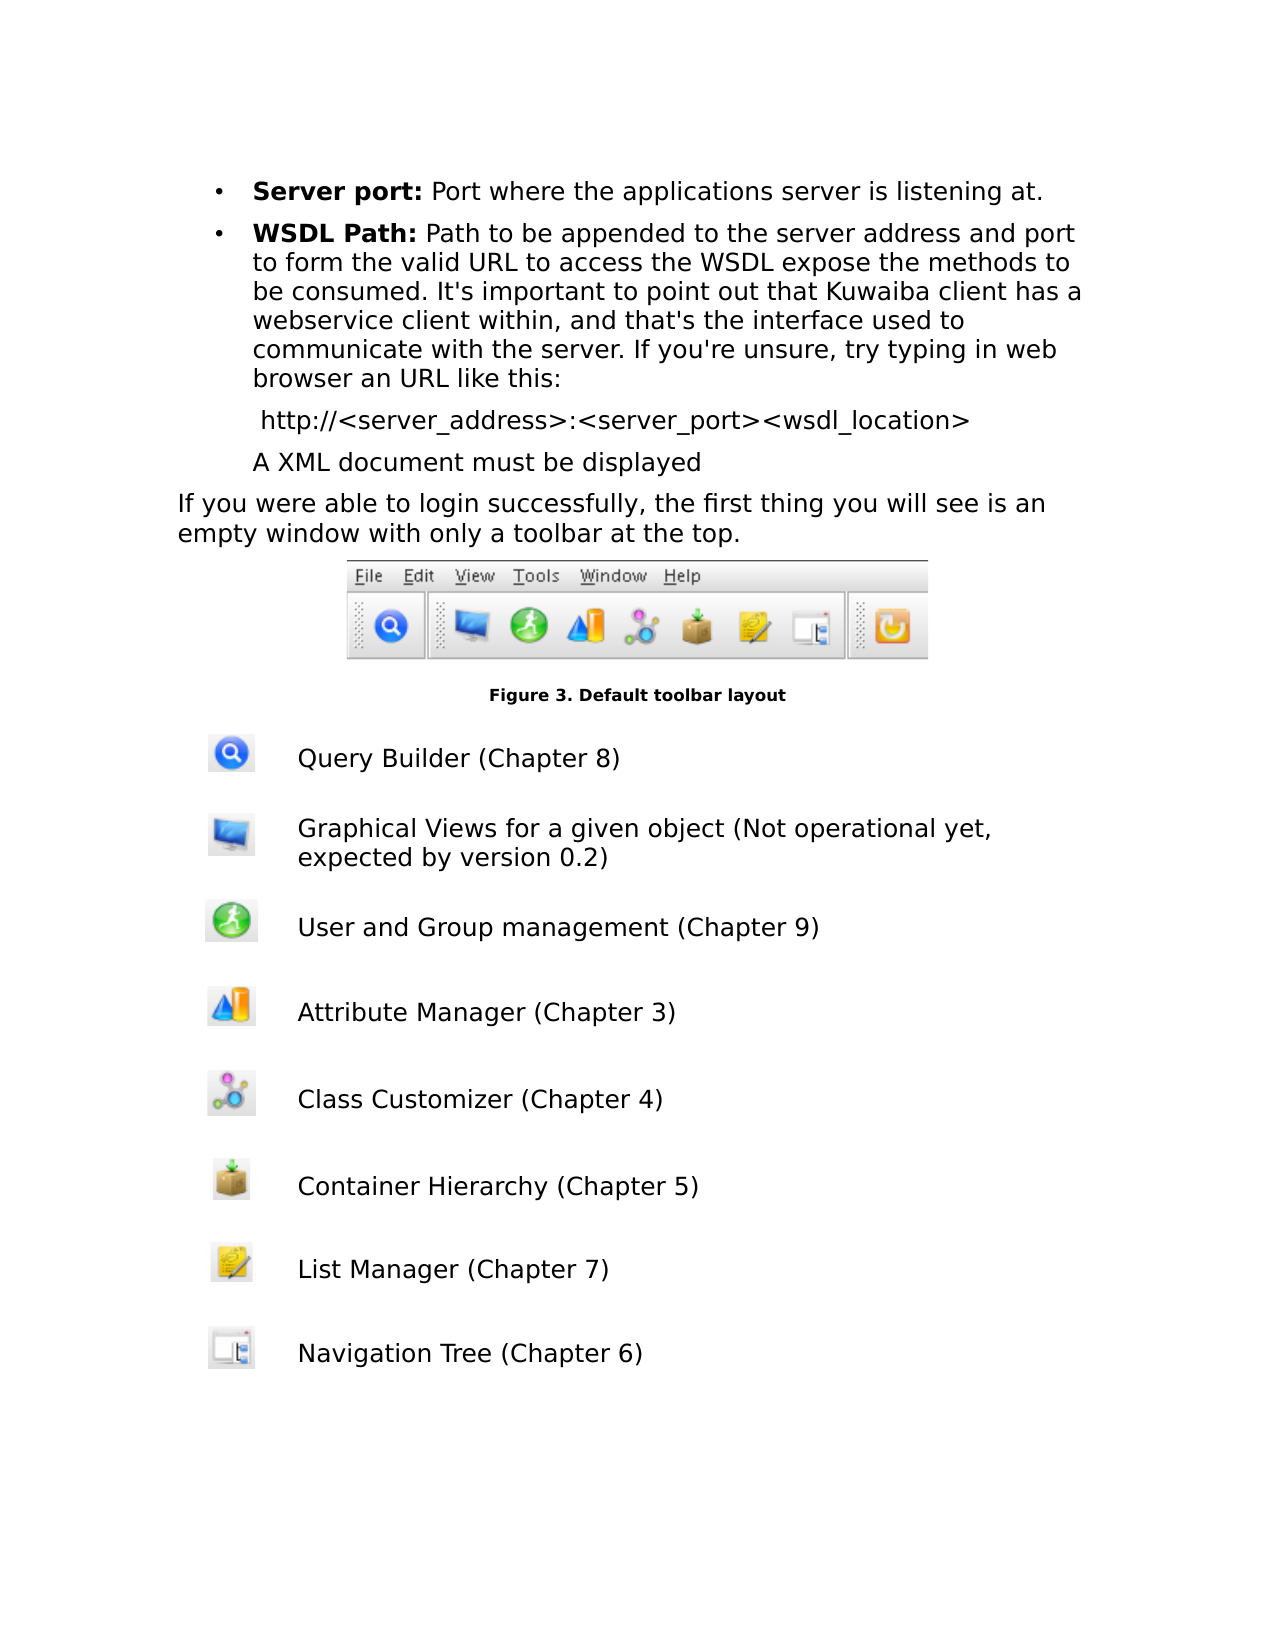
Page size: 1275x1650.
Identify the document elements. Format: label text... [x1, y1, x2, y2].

table_cell Navigation Tree (Chapter 6) [298, 1311, 1097, 1398]
table_cell [177, 1369, 297, 1398]
picture [212, 1158, 251, 1200]
table_cell [177, 1228, 297, 1242]
list Server port: Port where the applications server is listening at. [215, 177, 1098, 206]
list A XML document must be displayed [215, 448, 1098, 477]
list http://<server_address>:<server_port><wsdl_location> [215, 406, 1098, 436]
table_cell [177, 801, 297, 885]
table_cell Class Customizer (Chapter 4) [298, 1054, 1097, 1144]
picture [207, 1070, 256, 1116]
picture [346, 560, 929, 661]
picture [207, 986, 256, 1026]
table_cell [177, 1054, 297, 1144]
picture [210, 1242, 253, 1282]
table_cell [177, 971, 297, 1054]
table_header Query Builder (Chapter 8) [298, 718, 1097, 801]
picture [208, 734, 256, 772]
picture [208, 813, 256, 856]
table_cell List Manager (Chapter 7) [298, 1228, 1097, 1311]
list WSDL Path: Path to be appended to the server address and port to form the valid URL to access the WSDL expose the methods to be consumed. It's important to point out that Kuwaiba client has a webservice client within, and that's the interface used to communicate with the server. If you're unsure, try typing in web browser an URL like this: [215, 219, 1098, 394]
table_cell [177, 1311, 297, 1368]
table_cell Container Hierarchy (Chapter 5) [298, 1145, 1097, 1228]
text If you were able to login successfully, the first thing you will see is an empty window with only a toolbar at the top. [177, 490, 1098, 548]
table_cell [177, 1159, 297, 1228]
table_cell Attribute Manager (Chapter 3) [298, 971, 1097, 1054]
table_cell Graphical Views for a given object (Not operational yet, expected by version 0.2) [298, 801, 1097, 885]
table_cell User and Group management (Chapter 9) [298, 885, 1097, 971]
text Figure 3. Default toolbar layout [177, 686, 1098, 705]
table_cell [177, 885, 297, 971]
picture [208, 1326, 256, 1369]
table_header [177, 718, 297, 734]
table_cell [177, 1145, 297, 1158]
table_header [177, 735, 297, 801]
table_cell [177, 1243, 297, 1311]
picture [205, 899, 259, 942]
